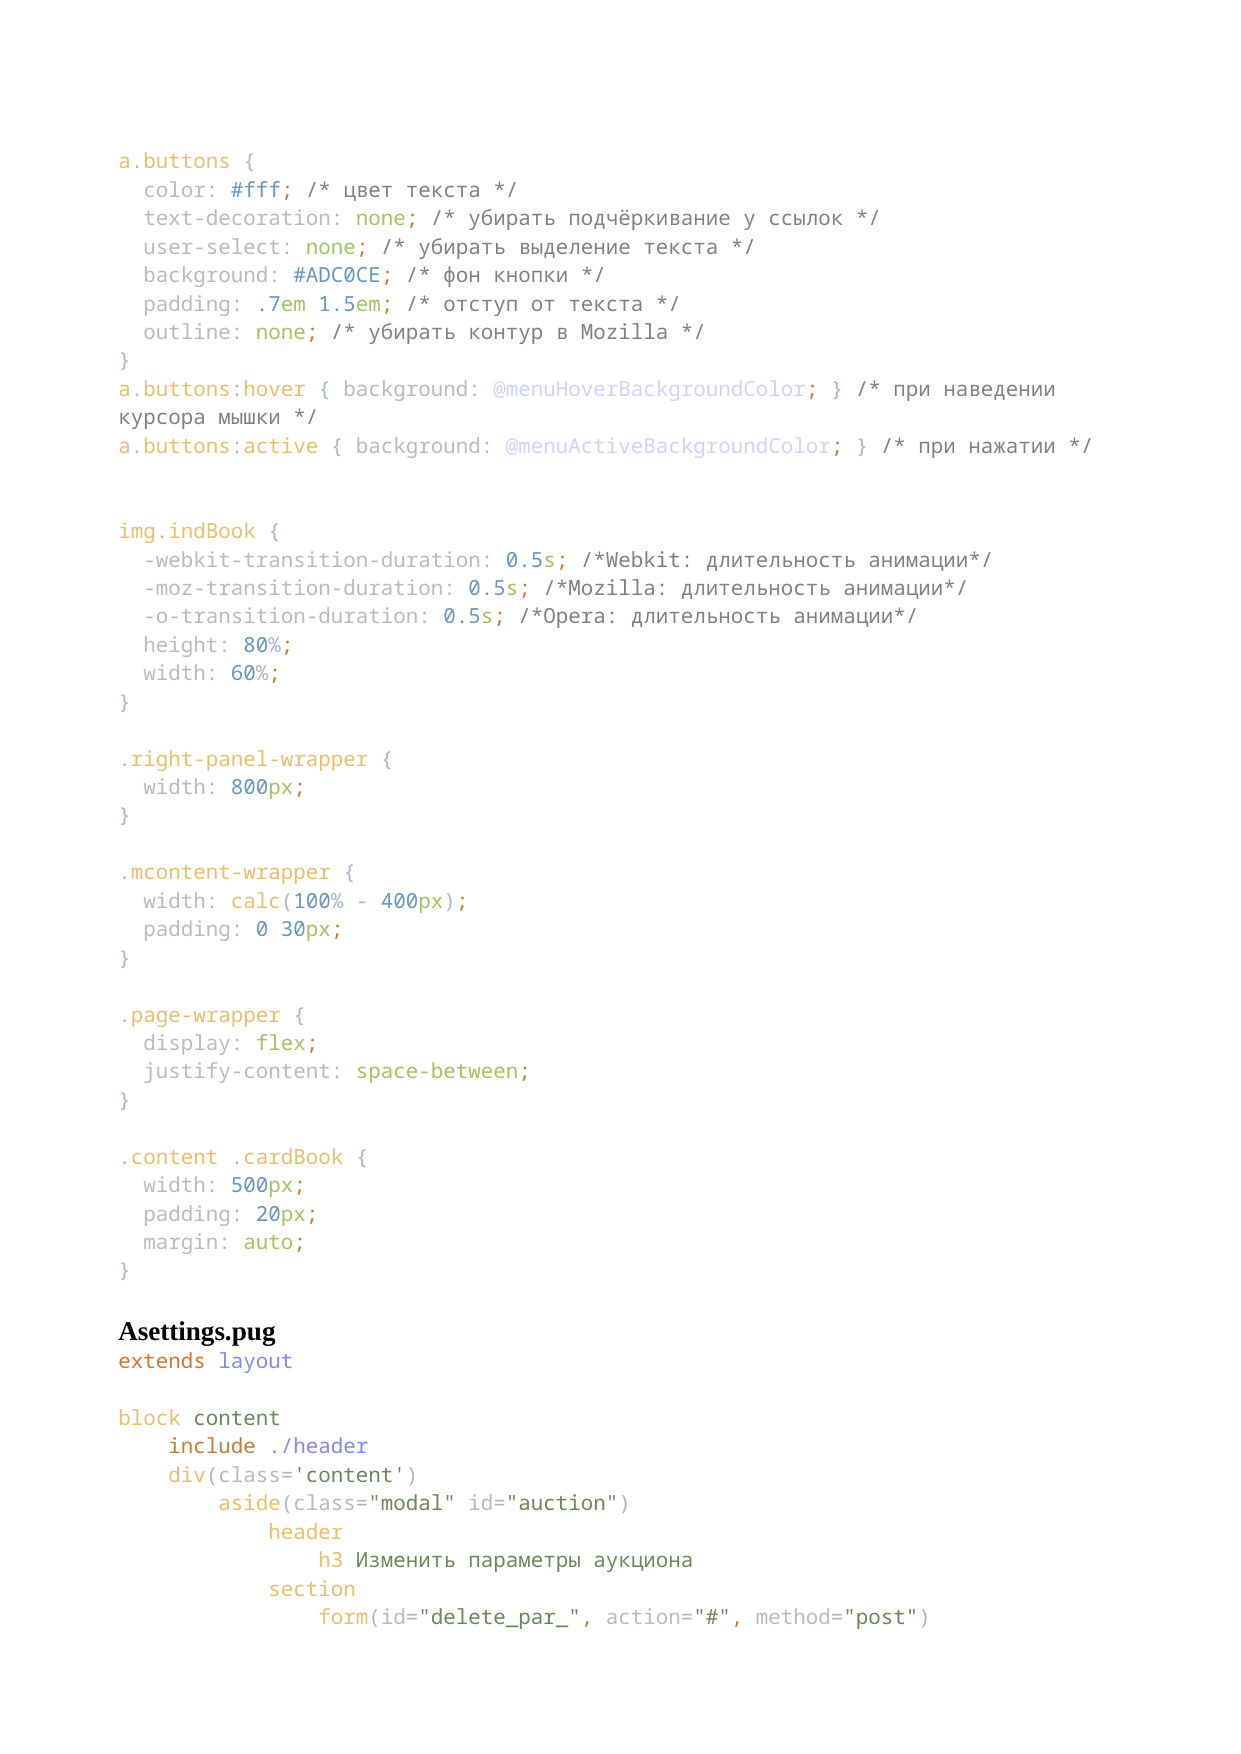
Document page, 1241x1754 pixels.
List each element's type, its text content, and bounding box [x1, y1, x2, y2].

text extends layout block content include ./header div(class='content') aside(class="modal" id="auction") header h3 Изменить параметры аукциона section form(id="delete_par_", action="#", method="post") [118, 1346, 1122, 1631]
text a.buttons { color: #fff; /* цвет текста */ text-decoration: none; /* убирать подчёркивание у ссылок */ user-select: none; /* убирать выделение текста */ background: #ADC0CE; /* фон кнопки */ padding: .7em 1.5em; /* отступ от текста */ outline: none; /* убирать контур в Mozilla */ } a.buttons:hover { background: @menuHoverBackgroundColor; } /* при наведении курсора мышки */ a.buttons:active { background: @menuActiveBackgroundColor; } /* при нажатии */ img.indBook { -webkit-transition-duration: 0.5s; /*Webkit: длительность анимации*/ -moz-transition-duration: 0.5s; /*Mozilla: длительность анимации*/ -o-transition-duration: 0.5s; /*Opera: длительность анимации*/ height: 80%; width: 60%; } .right-panel-wrapper { width: 800px; } .mcontent-wrapper { width: calc(100% - 400px); padding: 0 30px; } .page-wrapper { display: flex; justify-content: space-between; } .content .cardBook { width: 500px; padding: 20px; margin: auto; } [118, 118, 1122, 1284]
text Asettings.pug [118, 1315, 1122, 1346]
